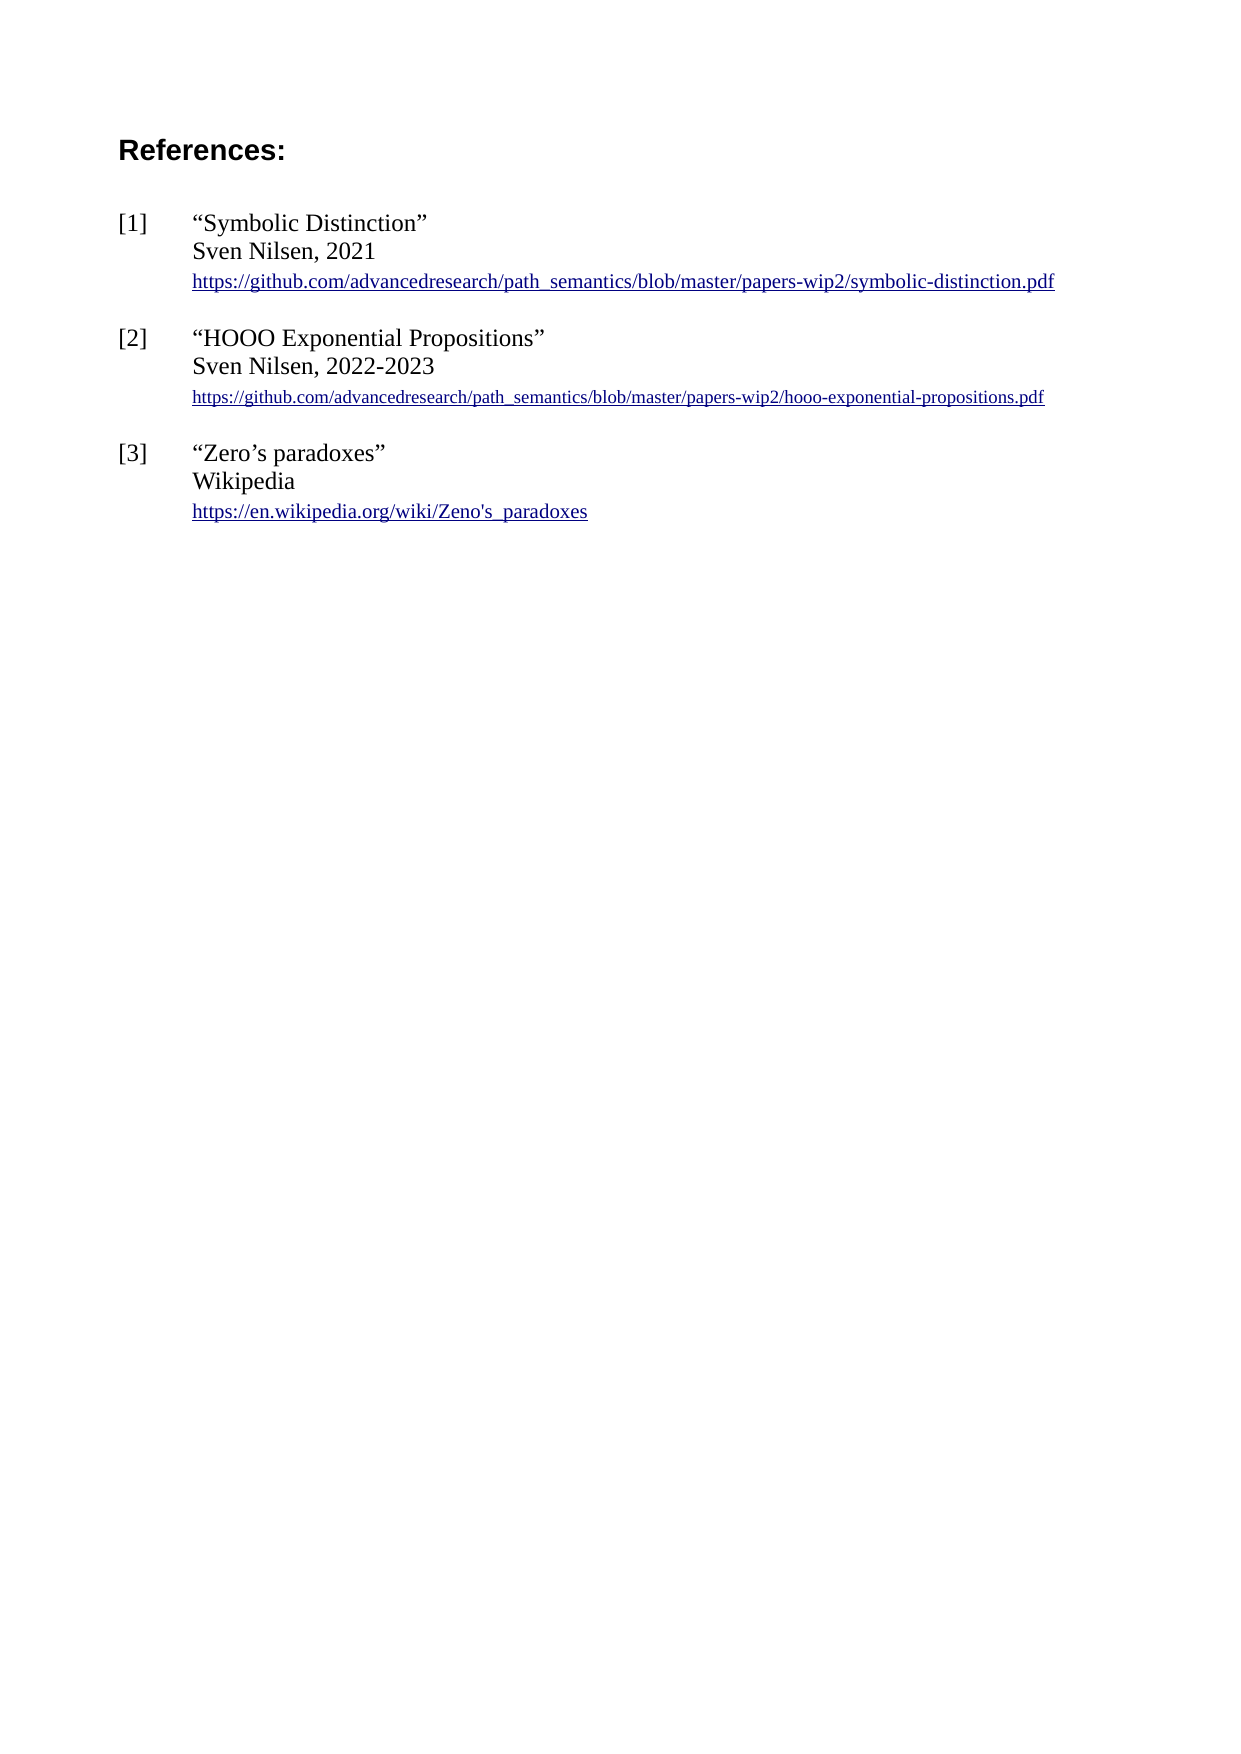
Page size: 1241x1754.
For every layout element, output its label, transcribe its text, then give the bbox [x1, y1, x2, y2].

text [1] “Symbolic Distinction” [118, 208, 1122, 236]
text [3] “Zero’s paradoxes” [118, 438, 1122, 466]
text https://en.wikipedia.org/wiki/Zeno's_paradoxes [118, 495, 1122, 524]
subtitle References: [118, 133, 1122, 166]
text Wikipedia [118, 466, 1122, 495]
text [2] “HOOO Exponential Propositions” [118, 323, 1122, 351]
text Sven Nilsen, 2022-2023 [118, 351, 1122, 380]
text Sven Nilsen, 2021 [118, 236, 1122, 265]
text https://github.com/advancedresearch/path_semantics/blob/master/papers-wip2/symbolic-distinction.pdf [118, 265, 1122, 294]
text https://github.com/advancedresearch/path_semantics/blob/master/papers-wip2/hooo-exponential-propositions.pdf [118, 380, 1122, 409]
